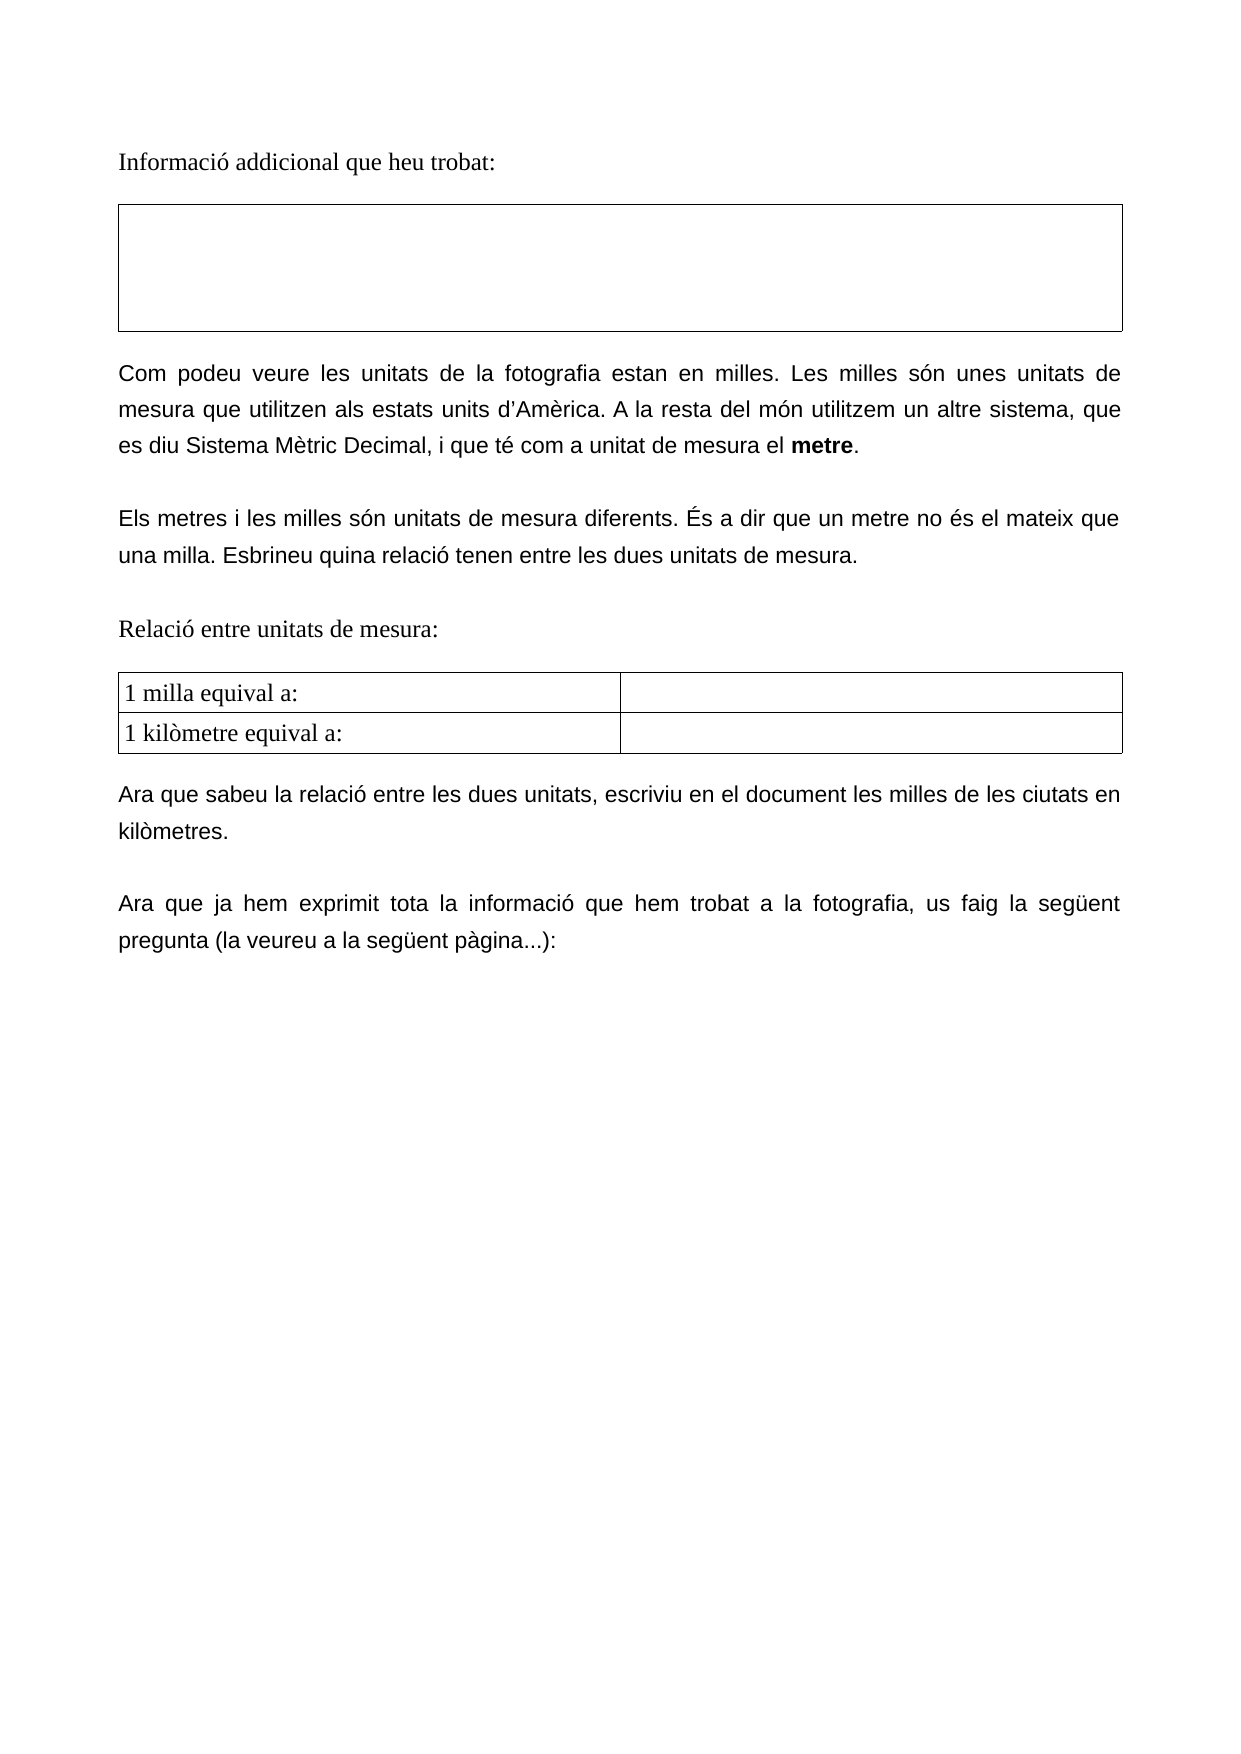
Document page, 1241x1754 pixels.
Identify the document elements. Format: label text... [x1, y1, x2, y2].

text Els metres i les milles són unitats de mesura diferents. És a dir que un metre no és el mateix que una milla. Esbrineu quina relació tenen entre les dues unitats de mesura. [118, 505, 1122, 568]
text Ara que ja hem exprimit tota la informació que hem trobat a la fotografia, us faig la següent pregunta (la veureu a la següent pàgina...): [118, 890, 1122, 953]
table_header [621, 673, 1122, 712]
text Ara que sabeu la relació entre les dues unitats, escriviu en el document les milles de les ciutats en kilòmetres. [118, 781, 1122, 844]
text Relació entre unitats de mesura: [118, 614, 1122, 643]
table_cell 1 kilòmetre equival a: [119, 713, 620, 752]
table_header 1 milla equival a: [119, 673, 620, 712]
text Com podeu veure les unitats de la fotografia estan en milles. Les milles són unes unitats de mesura que utilitzen als estats units d’Amèrica. A la resta del món utilitzem un altre sistema, que es diu Sistema Mètric Decimal, i que té com a unitat de mesura el metre. [118, 360, 1122, 459]
table_header [119, 205, 1122, 331]
text Informació addicional que heu trobat: [118, 147, 1122, 176]
table_cell [621, 713, 1122, 752]
